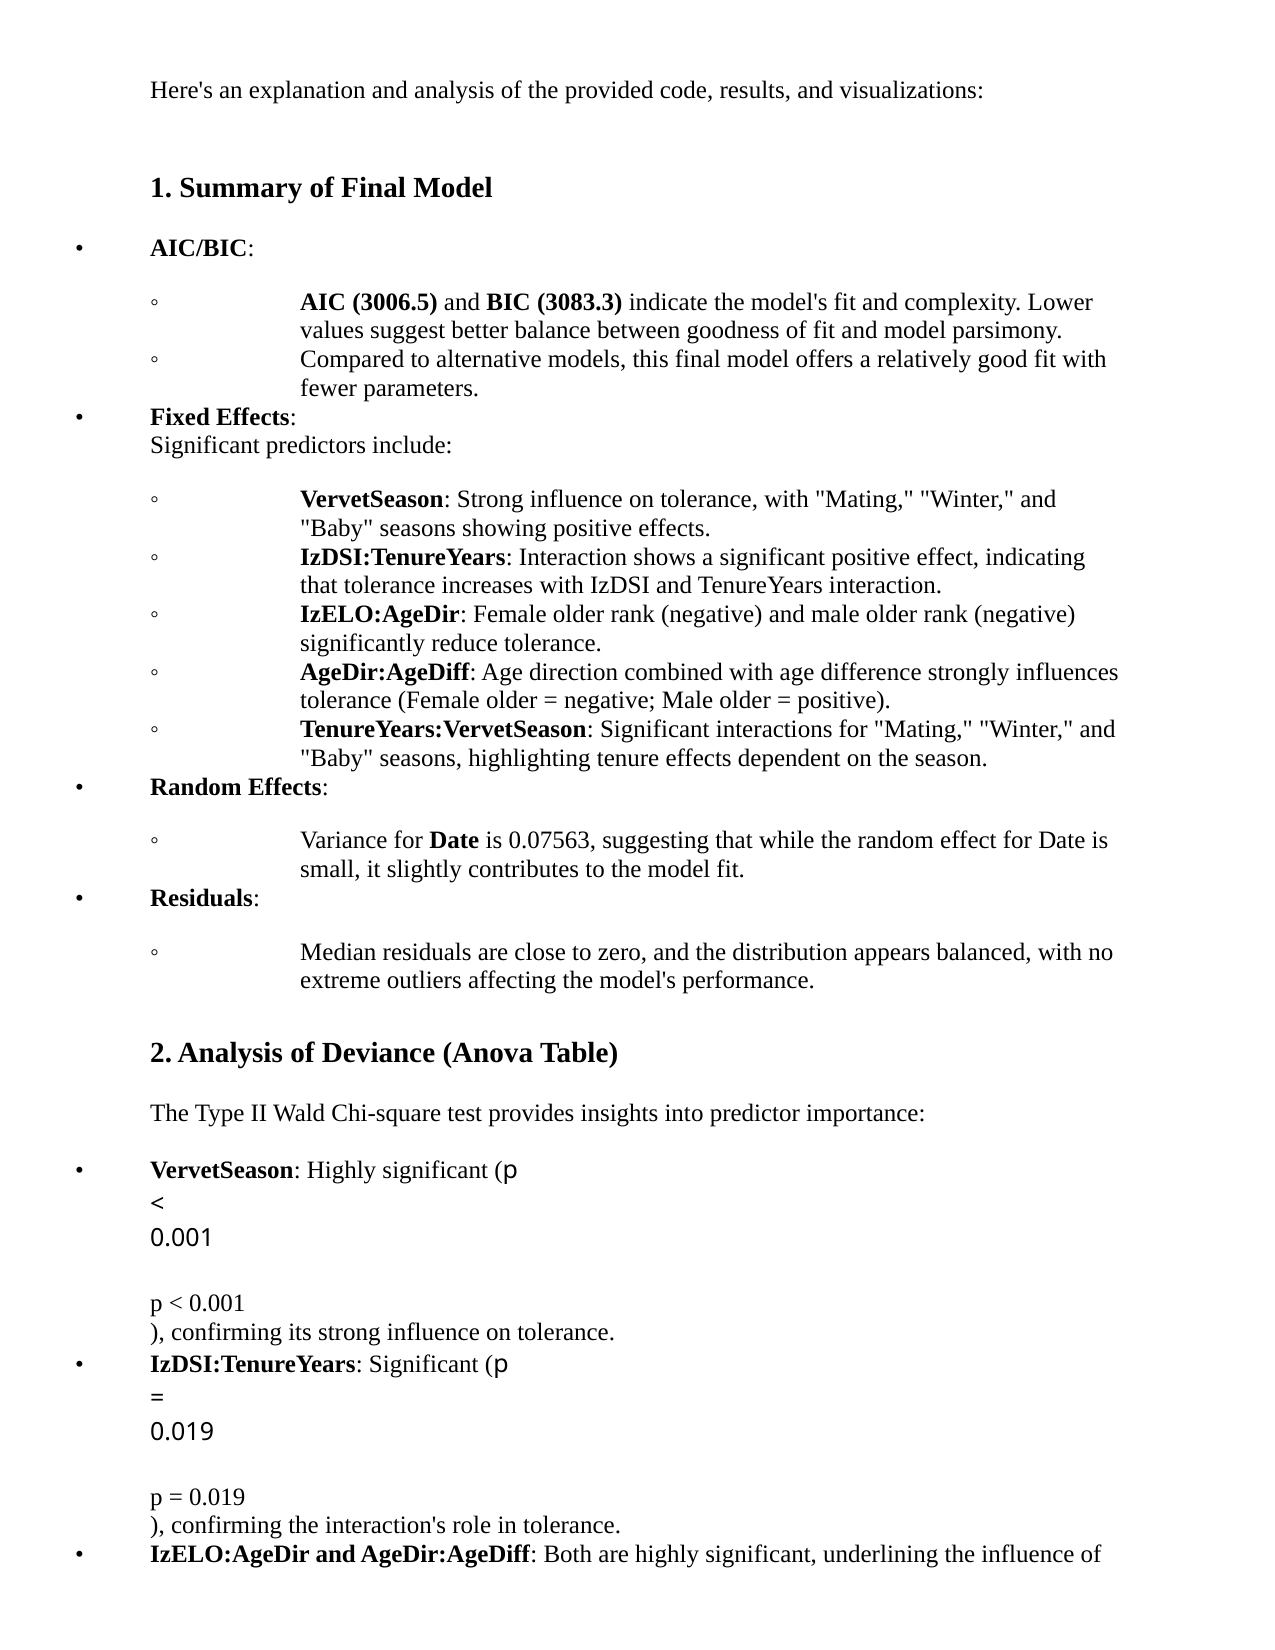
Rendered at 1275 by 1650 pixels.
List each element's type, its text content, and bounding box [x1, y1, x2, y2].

list AIC (3006.5) and BIC (3083.3) indicate the model's fit and complexity. Lower values suggest better balance between goodness of fit and model parsimony. [150, 287, 1125, 344]
text Here's an explanation and analysis of the provided code, results, and visualizations: [150, 75, 1125, 104]
text 1. Summary of Final Model [150, 170, 1125, 203]
list VervetSeason: Strong influence on tolerance, with "Mating," "Winter," and "Baby" seasons showing positive effects. [150, 484, 1125, 542]
list TenureYears:VervetSeason: Significant interactions for "Mating," "Winter," and "Baby" seasons, highlighting tenure effects dependent on the season. [150, 714, 1125, 772]
text The Type II Wald Chi-square test provides insights into predictor importance: [150, 1098, 1125, 1127]
list AIC/BIC: [75, 233, 1125, 262]
list VervetSeason: Highly significant (p < 0.001 p < 0.001 ), confirming its strong influence on tolerance. [75, 1152, 1125, 1346]
list Residuals: [75, 883, 1125, 912]
list AgeDir:AgeDiff: Age direction combined with age difference strongly influences tolerance (Female older = negative; Male older = positive). [150, 657, 1125, 714]
list Variance for Date is 0.07563, suggesting that while the random effect for Date is small, it slightly contributes to the model fit. [150, 825, 1125, 883]
list IzDSI:TenureYears: Interaction shows a significant positive effect, indicating that tolerance increases with IzDSI and TenureYears interaction. [150, 542, 1125, 599]
list IzDSI:TenureYears: Significant (p = 0.019 p = 0.019 ), confirming the interaction's role in tolerance. [75, 1346, 1125, 1539]
list IzELO:AgeDir: Female older rank (negative) and male older rank (negative) significantly reduce tolerance. [150, 599, 1125, 657]
list Random Effects: [75, 772, 1125, 800]
list Compared to alternative models, this final model offers a relatively good fit with fewer parameters. [150, 344, 1125, 402]
list Median residuals are close to zero, and the distribution appears balanced, with no extreme outliers affecting the model's performance. [150, 937, 1125, 994]
list Fixed Effects: Significant predictors include: [75, 402, 1125, 459]
list IzELO:AgeDir and AgeDir:AgeDiff: Both are highly significant, underlining the influence of [75, 1539, 1125, 1568]
text 2. Analysis of Deviance (Anova Table) [150, 1035, 1125, 1069]
